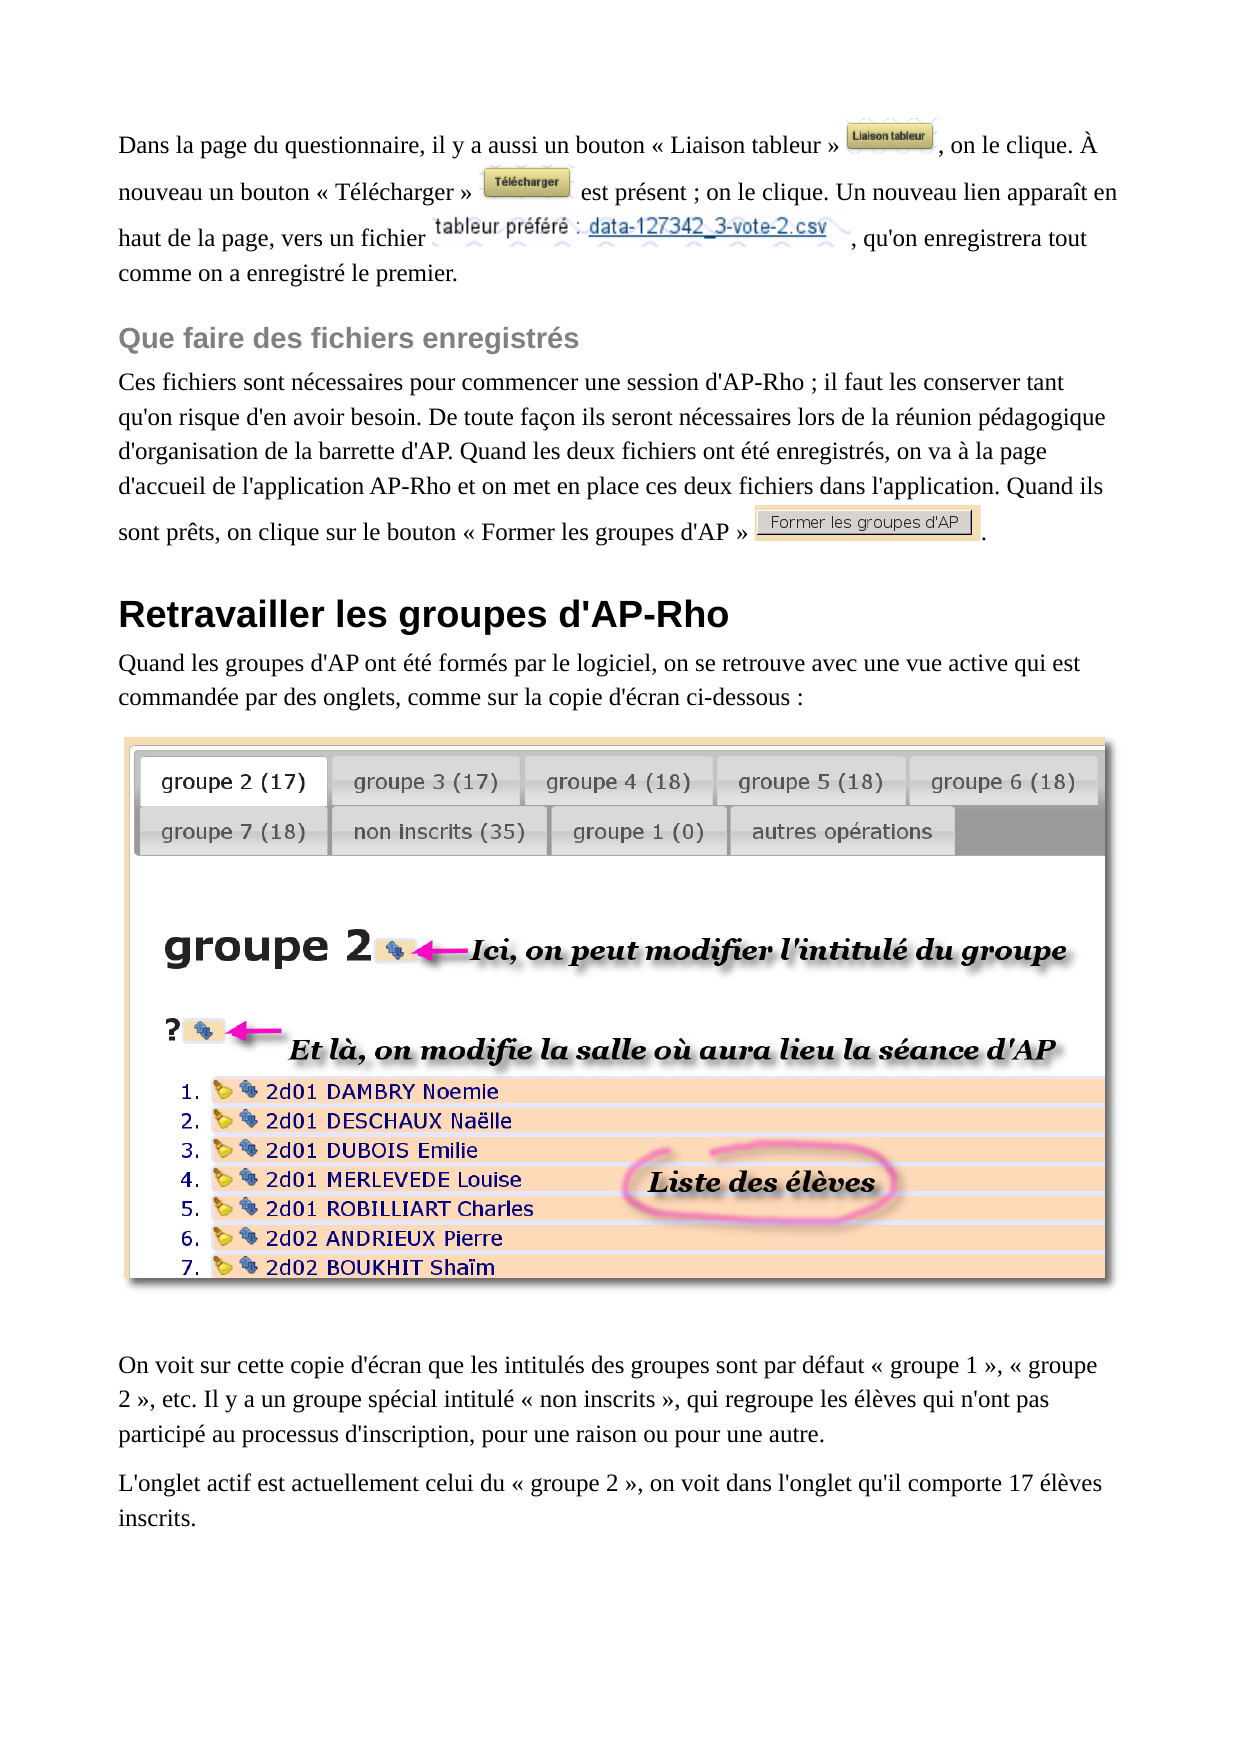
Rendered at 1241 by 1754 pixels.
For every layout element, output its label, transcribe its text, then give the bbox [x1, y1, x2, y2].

text Dans la page du questionnaire, il y a aussi un bouton « Liaison tableur » , on le clique. À nouveau un bouton « Télécharger » est présent ; on le clique. Un nouveau lien apparaît en haut de la page, vers un fichier , qu'on enregistrera tout comme on a enregistré le premier. [118, 118, 1122, 287]
text Ces fichiers sont nécessaires pour commencer une session d'AP-Rho ; il faut les conserver tant qu'on risque d'en avoir besoin. De toute façon ils seront nécessaires lors de la réunion pédagogique d'organisation de la barrette d'AP. Quand les deux fichiers ont été enregistrés, on va à la page d'accueil de l'application AP-Rho et on met en place ces deux fichiers dans l'application. Quand ils sont prêts, on clique sur le bouton « Former les groupes d'AP » . [118, 367, 1122, 546]
subtitle Que faire des fichiers enregistrés [118, 321, 1122, 355]
text Quand les groupes d'AP ont été formés par le logiciel, on se retrouve avec une vue active qui est commandée par des onglets, comme sur la copie d'écran ci-dessous : [118, 648, 1122, 711]
text L'onglet actif est actuellement celui du « groupe 2 », on voit dans l'onglet qu'il comporte 17 élèves inscrits. [118, 1468, 1122, 1531]
picture [754, 505, 981, 541]
picture [118, 731, 1123, 1296]
subtitle Retravailler les groupes d'AP-Rho [118, 592, 1122, 635]
picture [845, 118, 938, 154]
picture [478, 164, 575, 201]
text On voit sur cette copie d'écran que les intitulés des groupes sont par défaut « groupe 1 », « groupe 2 », etc. Il y a un groupe spécial intitulé « non inscrits », qui regroupe les élèves qui n'ont pas participé au processus d'inscription, pour une raison ou pour une autre. [118, 1350, 1122, 1448]
picture [431, 211, 851, 247]
